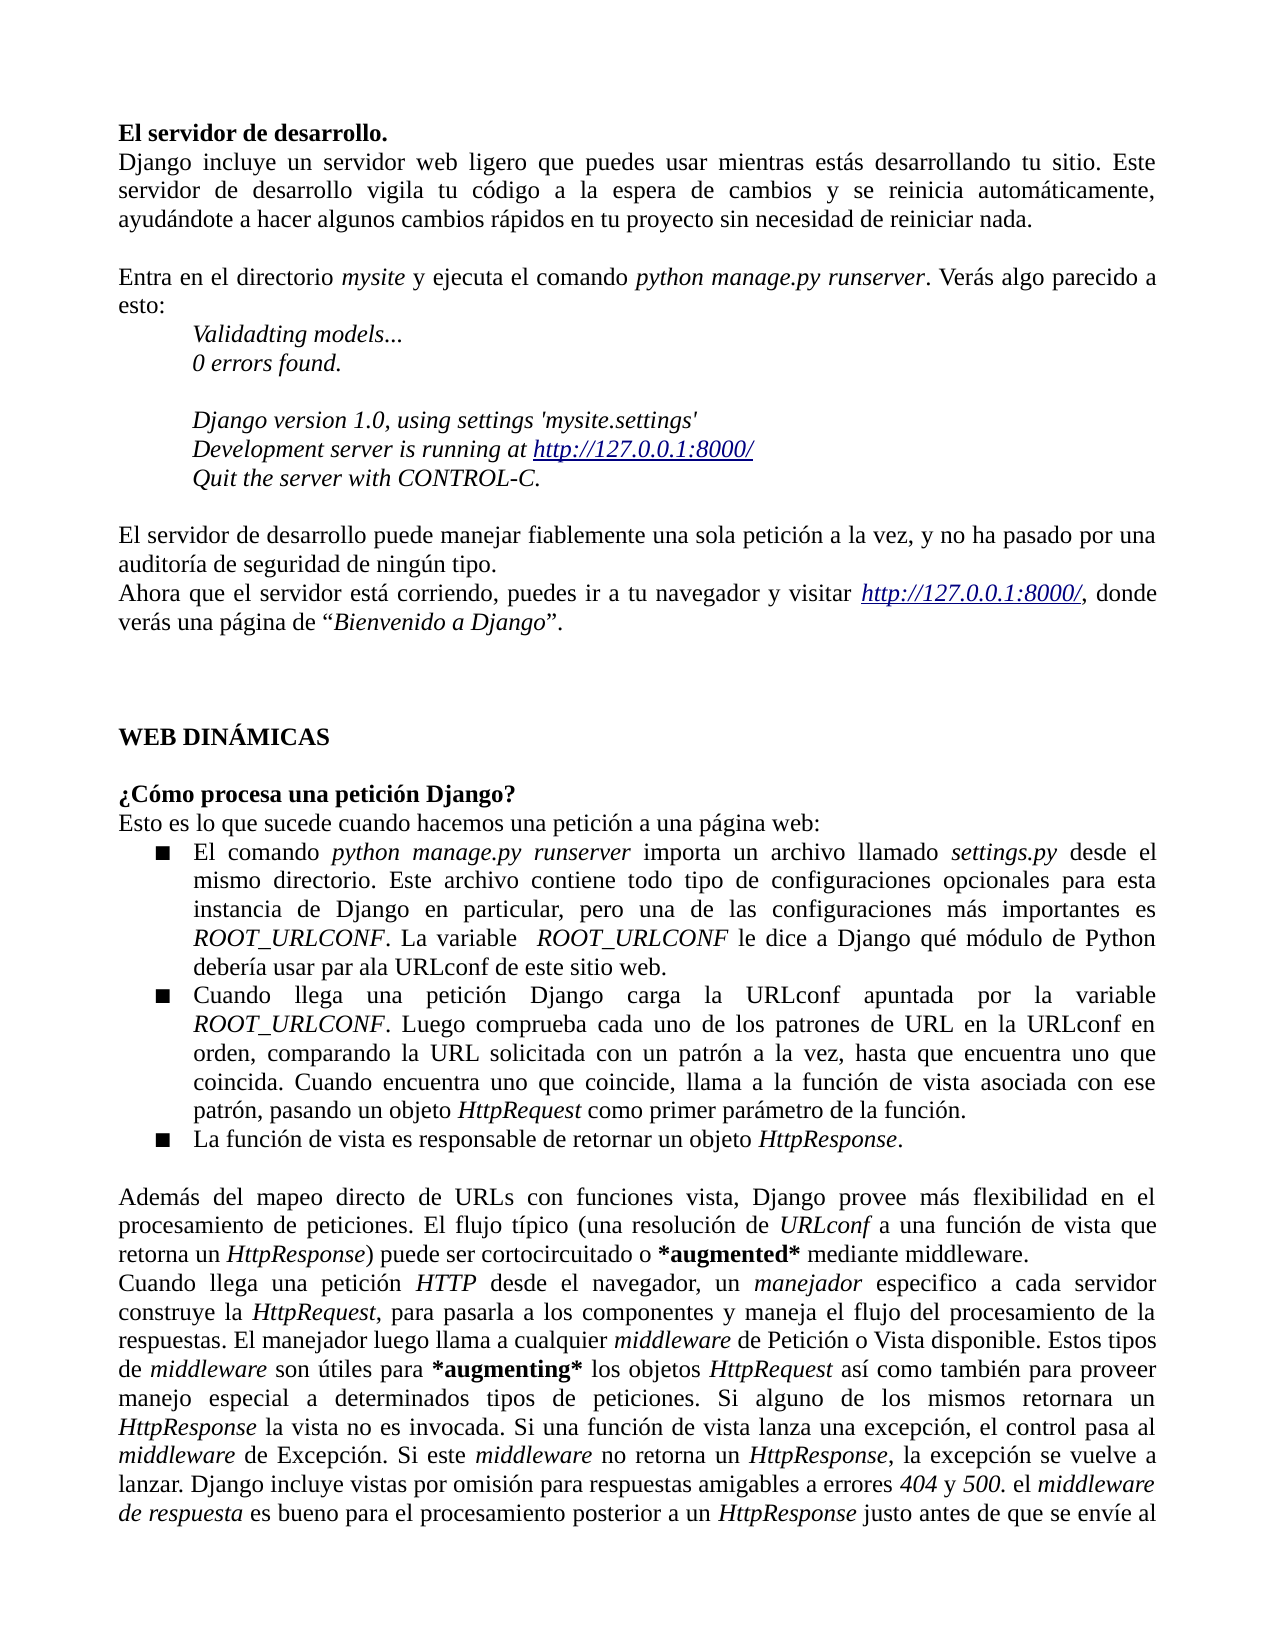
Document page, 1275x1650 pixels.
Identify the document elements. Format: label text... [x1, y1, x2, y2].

text El servidor de desarrollo puede manejar fiablemente una sola petición a la vez, y no ha pasado por una auditoría de seguridad de ningún tipo. [118, 521, 1157, 578]
text Además del mapeo directo de URLs con funciones vista, Django provee más flexibilidad en el procesamiento de peticiones. El flujo típico (una resolución de URLconf a una función de vista que retorna un HttpResponse) puede ser cortocircuitado o *augmented* mediante middleware. [118, 1182, 1157, 1268]
text Validadting models... [118, 319, 1157, 348]
list Cuando llega una petición Django carga la URLconf apuntada por la variable ROOT_URLCONF. Luego comprueba cada uno de los patrones de URL en la URLconf en orden, comparando la URL solicitada con un patrón a la vez, hasta que encuentra uno que coincida. Cuando encuentra uno que coincide, llama a la función de vista asociada con ese patrón, pasando un objeto HttpRequest como primer parámetro de la función. [156, 981, 1157, 1124]
text ¿Cómo procesa una petición Django? [118, 779, 1157, 808]
text Entra en el directorio mysite y ejecuta el comando python manage.py runserver. Verás algo parecido a esto: [118, 262, 1157, 319]
text 0 errors found. [118, 348, 1157, 377]
text Cuando llega una petición HTTP desde el navegador, un manejador especifico a cada servidor construye la HttpRequest, para pasarla a los componentes y maneja el flujo del procesamiento de la respuestas. El manejador luego llama a cualquier middleware de Petición o Vista disponible. Estos tipos de middleware son útiles para *augmenting* los objetos HttpRequest así como también para proveer manejo especial a determinados tipos de peticiones. Si alguno de los mismos retornara un HttpResponse la vista no es invocada. Si una función de vista lanza una excepción, el control pasa al middleware de Excepción. Si este middleware no retorna un HttpResponse, la excepción se vuelve a lanzar. Django incluye vistas por omisión para respuestas amigables a errores 404 y 500. el middleware de respuesta es bueno para el procesamiento posterior a un HttpResponse justo antes de que se envíe al [118, 1268, 1157, 1527]
list El comando python manage.py runserver importa un archivo llamado settings.py desde el mismo directorio. Este archivo contiene todo tipo de configuraciones opcionales para esta instancia de Django en particular, pero una de las configuraciones más importantes es ROOT_URLCONF. La variable ROOT_URLCONF le dice a Django qué módulo de Python debería usar par ala URLconf de este sitio web. [156, 837, 1157, 981]
text Django incluye un servidor web ligero que puedes usar mientras estás desarrollando tu sitio. Este servidor de desarrollo vigila tu código a la espera de cambios y se reinicia automáticamente, ayudándote a hacer algunos cambios rápidos en tu proyecto sin necesidad de reiniciar nada. [118, 147, 1157, 233]
text Django version 1.0, using settings 'mysite.settings' [118, 406, 1157, 434]
text Esto es lo que sucede cuando hacemos una petición a una página web: [118, 808, 1157, 837]
text WEB DINÁMICAS [118, 722, 1157, 751]
text El servidor de desarrollo. [118, 118, 1157, 147]
text Development server is running at http://127.0.0.1:8000/ [118, 434, 1157, 463]
text Quit the server with CONTROL-C. [118, 463, 1157, 492]
list La función de vista es responsable de retornar un objeto HttpResponse. [156, 1124, 1157, 1153]
text Ahora que el servidor está corriendo, puedes ir a tu navegador y visitar http://127.0.0.1:8000/, donde verás una página de “Bienvenido a Django”. [118, 578, 1157, 636]
